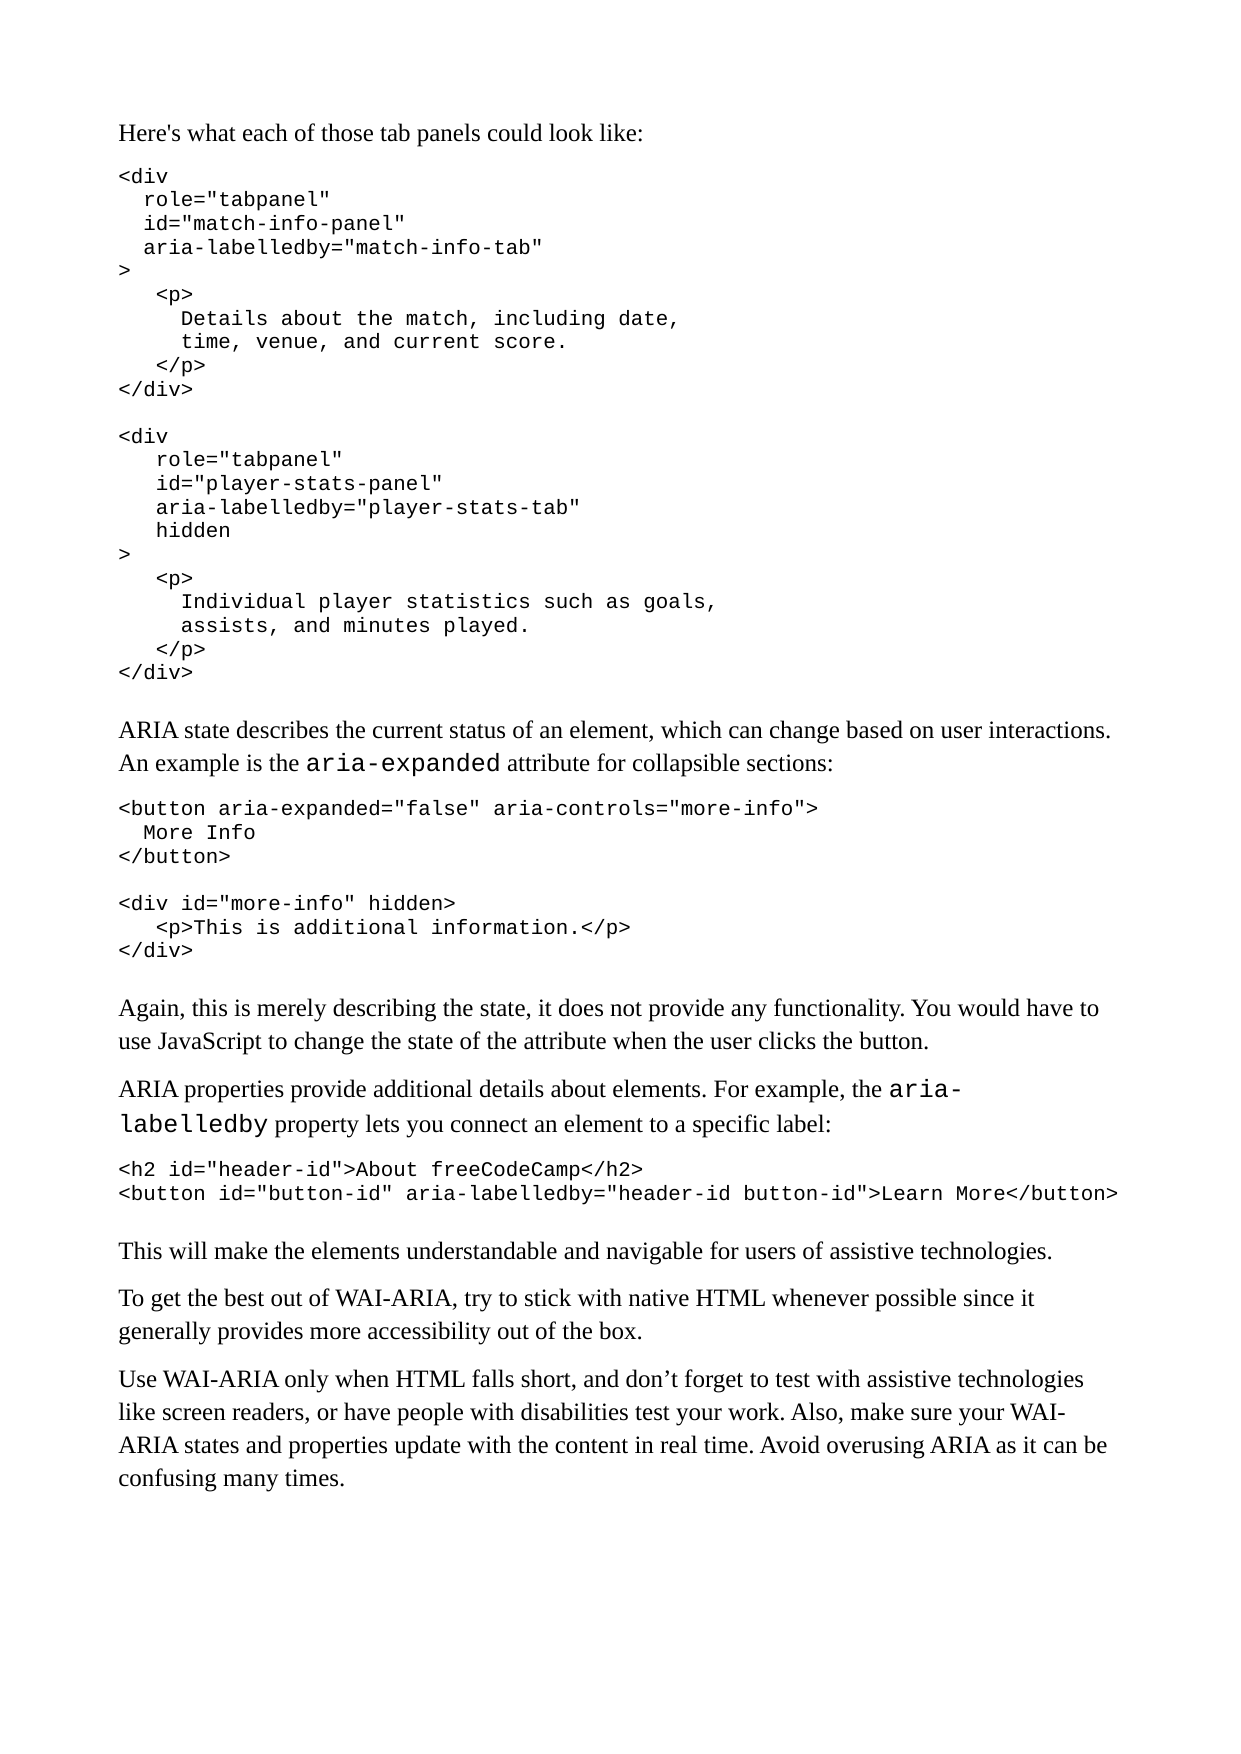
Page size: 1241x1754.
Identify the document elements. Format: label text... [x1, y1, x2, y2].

text <div [118, 426, 1122, 449]
text <h2 id="header-id">About freeCodeCamp</h2> [118, 1159, 1122, 1183]
text ARIA properties provide additional details about elements. For example, the aria-labelledby property lets you connect an element to a specific label: [118, 1074, 1122, 1140]
text <p> [118, 568, 1122, 591]
text Again, this is merely describing the state, it does not provide any functionality. You would have to use JavaScript to change the state of the attribute when the user clicks the button. [118, 993, 1122, 1055]
text <div [118, 166, 1122, 189]
text > [118, 544, 1122, 568]
text <p>This is additional information.</p> [118, 917, 1122, 940]
text time, venue, and current score. [118, 331, 1122, 355]
text </div> [118, 940, 1122, 964]
text <button id="button-id" aria-labelledby="header-id button-id">Learn More</button> [118, 1183, 1122, 1206]
text To get the best out of WAI-ARIA, try to stick with native HTML whenever possible since it generally provides more accessibility out of the box. [118, 1283, 1122, 1345]
text ARIA state describes the current status of an element, which can change based on user interactions. An example is the aria-expanded attribute for collapsible sections: [118, 715, 1122, 779]
text </button> [118, 846, 1122, 869]
text </div> [118, 662, 1122, 686]
text </div> [118, 378, 1122, 402]
text > [118, 260, 1122, 284]
text aria-labelledby="player-stats-tab" [118, 497, 1122, 520]
text </p> [118, 639, 1122, 662]
text id="match-info-panel" [118, 213, 1122, 237]
text <button aria-expanded="false" aria-controls="more-info"> [118, 798, 1122, 822]
text More Info [118, 822, 1122, 846]
text role="tabpanel" [118, 449, 1122, 473]
text id="player-stats-panel" [118, 473, 1122, 497]
text assists, and minutes played. [118, 615, 1122, 639]
text Individual player statistics such as goals, [118, 591, 1122, 615]
text role="tabpanel" [118, 189, 1122, 213]
text Here's what each of those tab panels could look like: [118, 118, 1122, 147]
text aria-labelledby="match-info-tab" [118, 237, 1122, 260]
text Use WAI-ARIA only when HTML falls short, and don’t forget to test with assistive technologies like screen readers, or have people with disabilities test your work. Also, make sure your WAI-ARIA states and properties update with the content in real time. Avoid overusing ARIA as it can be confusing many times. [118, 1364, 1122, 1492]
text <div id="more-info" hidden> [118, 893, 1122, 917]
text hidden [118, 520, 1122, 544]
text </p> [118, 355, 1122, 378]
text This will make the elements understandable and navigable for users of assistive technologies. [118, 1236, 1122, 1264]
text <p> [118, 284, 1122, 308]
text Details about the match, including date, [118, 308, 1122, 331]
